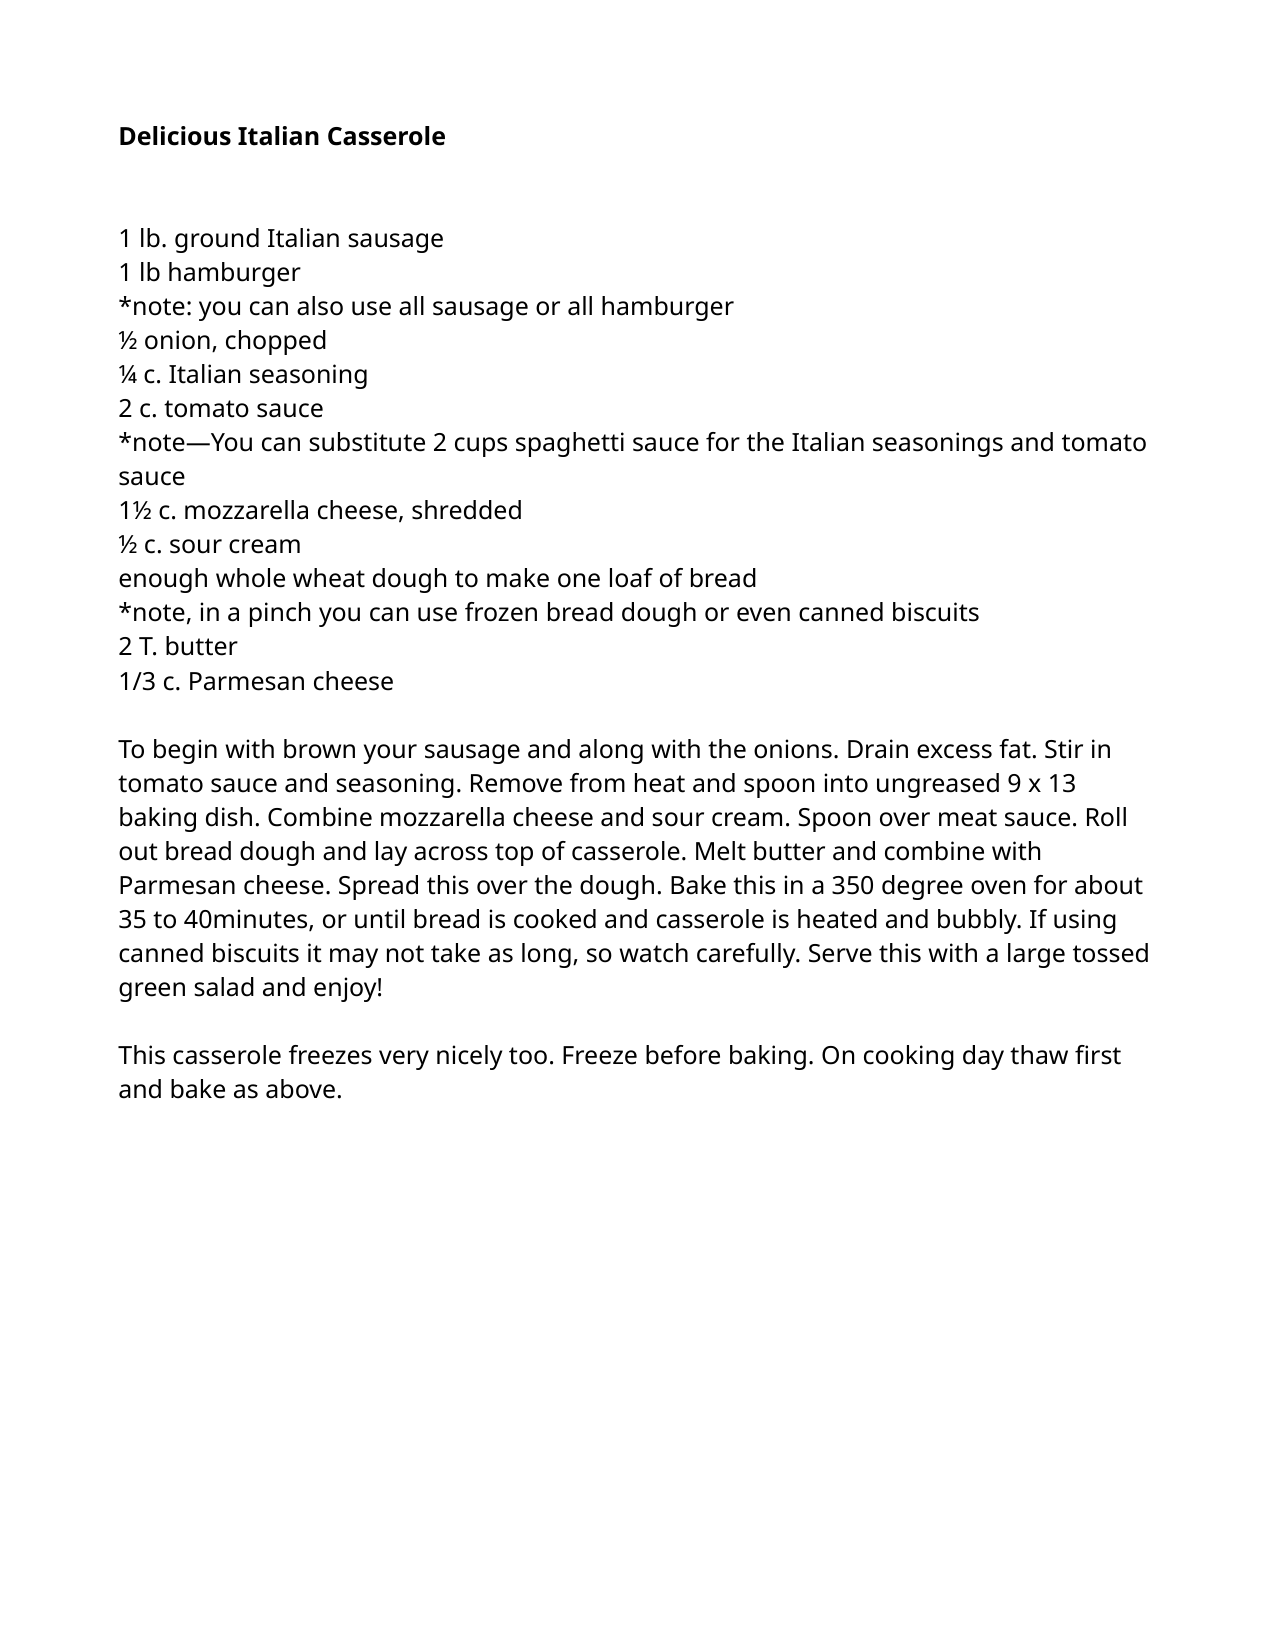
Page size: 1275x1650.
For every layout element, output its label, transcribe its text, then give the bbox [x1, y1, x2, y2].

text Delicious Italian Casserole 1 lb. ground Italian sausage 1 lb hamburger *note: you can also use all sausage or all hamburger ½ onion, chopped ¼ c. Italian seasoning 2 c. tomato sauce *note—You can substitute 2 cups spaghetti sauce for the Italian seasonings and tomato sauce 1½ c. mozzarella cheese, shredded ½ c. sour cream enough whole wheat dough to make one loaf of bread *note, in a pinch you can use frozen bread dough or even canned biscuits 2 T. butter 1/3 c. Parmesan cheese To begin with brown your sausage and along with the onions. Drain excess fat. Stir in tomato sauce and seasoning. Remove from heat and spoon into ungreased 9 x 13 baking dish. Combine mozzarella cheese and sour cream. Spoon over meat sauce. Roll out bread dough and lay across top of casserole. Melt butter and combine with Parmesan cheese. Spread this over the dough. Bake this in a 350 degree oven for about 35 to 40minutes, or until bread is cooked and casserole is heated and bubbly. If using canned biscuits it may not take as long, so watch carefully. Serve this with a large tossed green salad and enjoy! This casserole freezes very nicely too. Freeze before baking. On cooking day thaw first and bake as above. [118, 118, 1157, 1106]
